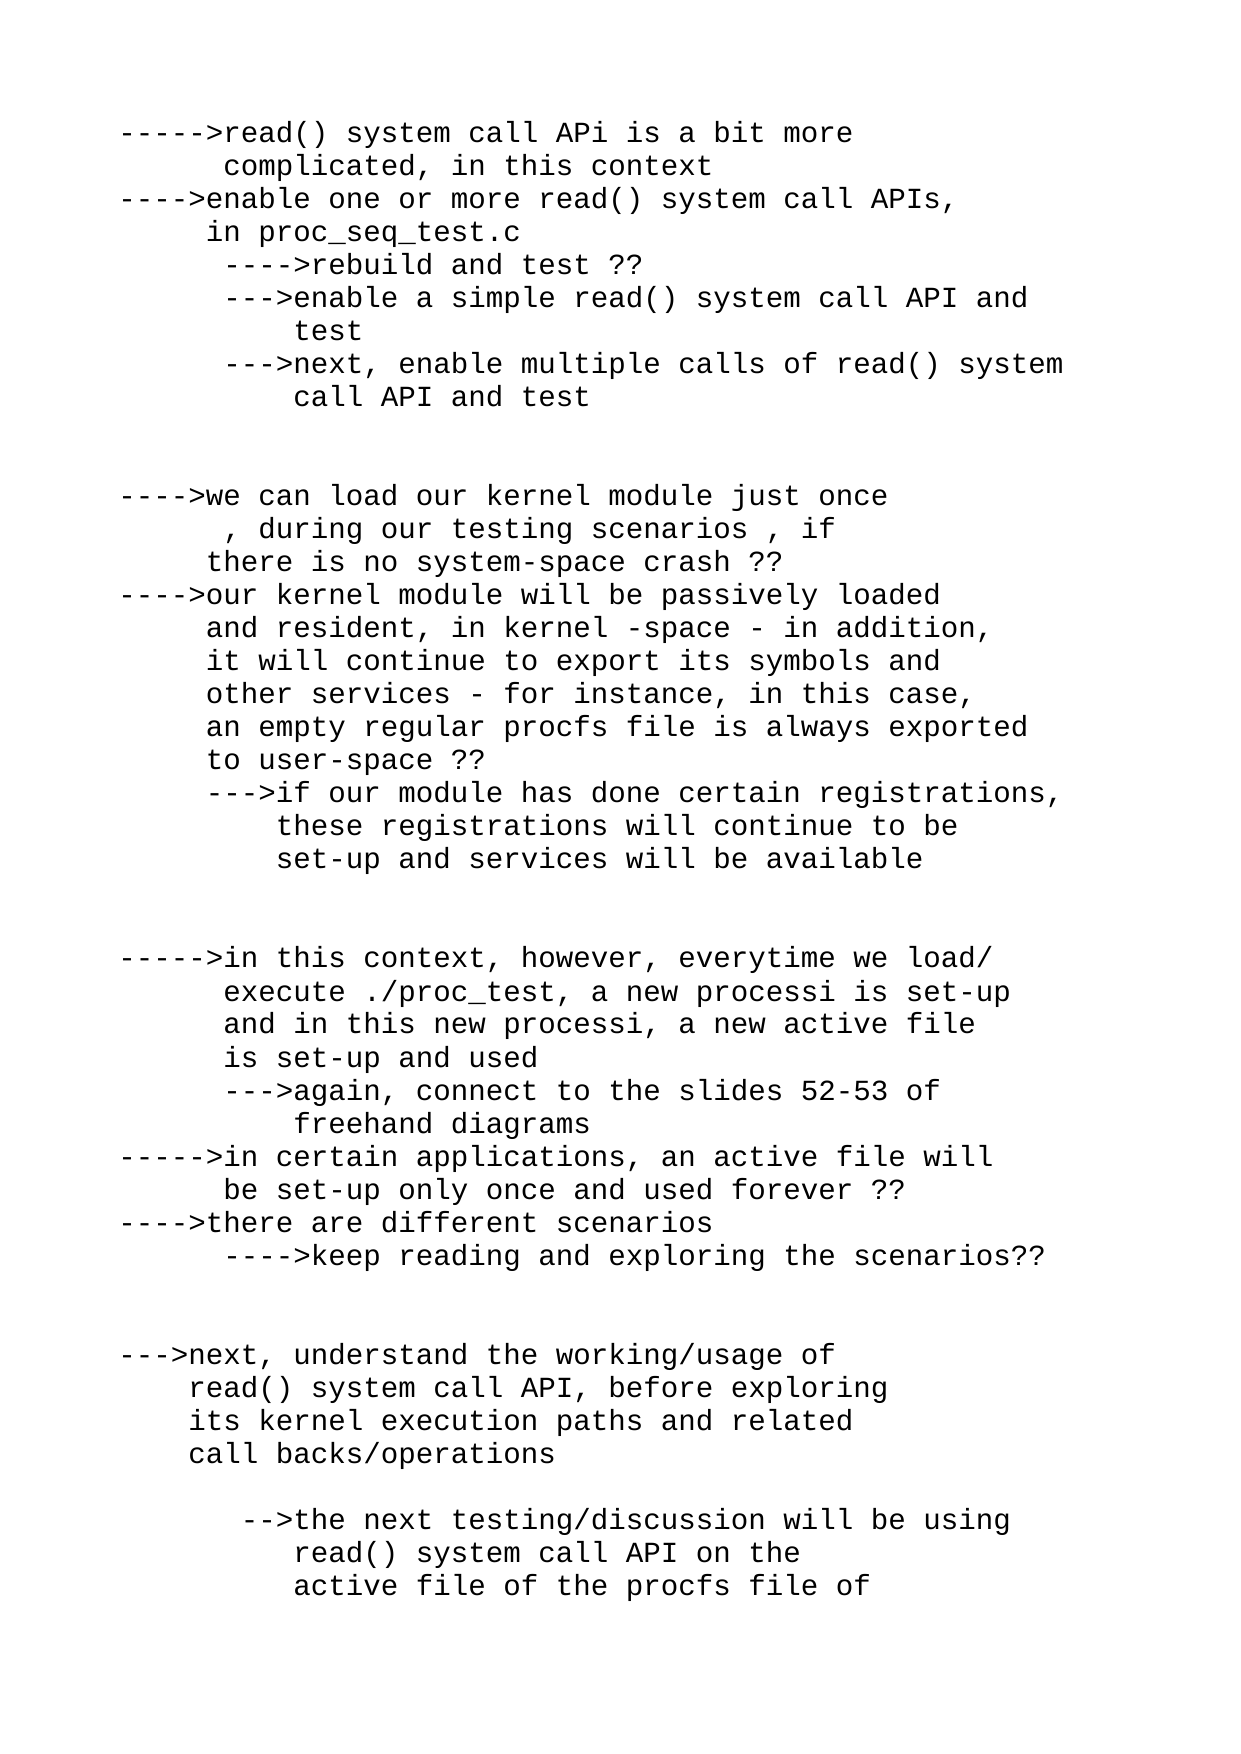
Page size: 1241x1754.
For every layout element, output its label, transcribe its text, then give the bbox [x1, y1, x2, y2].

text --->enable a simple read() system call API and [118, 283, 1122, 316]
text other services - for instance, in this case, [118, 679, 1122, 712]
text --->if our module has done certain registrations, [118, 778, 1122, 812]
text an empty regular procfs file is always exported [118, 712, 1122, 746]
text ----->in certain applications, an active file will [118, 1142, 1122, 1175]
text set-up and services will be available [118, 844, 1122, 878]
text active file of the procfs file of [118, 1571, 1122, 1604]
text ----->read() system call APi is a bit more [118, 118, 1122, 151]
text --->next, enable multiple calls of read() system [118, 349, 1122, 382]
text test [118, 316, 1122, 349]
text there is no system-space crash ?? [118, 547, 1122, 580]
text to user-space ?? [118, 746, 1122, 778]
text these registrations will continue to be [118, 812, 1122, 844]
text -->the next testing/discussion will be using [118, 1505, 1122, 1538]
text execute ./proc_test, a new processi is set-up [118, 977, 1122, 1010]
text --->next, understand the working/usage of [118, 1340, 1122, 1373]
text complicated, in this context [118, 151, 1122, 184]
text be set-up only once and used forever ?? [118, 1175, 1122, 1208]
text and in this new processi, a new active file [118, 1010, 1122, 1043]
text ---->our kernel module will be passively loaded [118, 580, 1122, 613]
text ----->in this context, however, everytime we load/ [118, 944, 1122, 977]
text in proc_seq_test.c [118, 217, 1122, 250]
text its kernel execution paths and related [118, 1406, 1122, 1439]
text freehand diagrams [118, 1109, 1122, 1142]
text , during our testing scenarios , if [118, 514, 1122, 547]
text call API and test [118, 382, 1122, 415]
text ---->keep reading and exploring the scenarios?? [118, 1241, 1122, 1274]
text read() system call API on the [118, 1538, 1122, 1571]
text and resident, in kernel -space - in addition, [118, 613, 1122, 646]
text call backs/operations [118, 1439, 1122, 1472]
text ---->enable one or more read() system call APIs, [118, 184, 1122, 217]
text ---->there are different scenarios [118, 1208, 1122, 1241]
text ---->we can load our kernel module just once [118, 481, 1122, 514]
text it will continue to export its symbols and [118, 646, 1122, 679]
text ---->rebuild and test ?? [118, 250, 1122, 283]
text read() system call API, before exploring [118, 1373, 1122, 1406]
text is set-up and used [118, 1043, 1122, 1076]
text --->again, connect to the slides 52-53 of [118, 1076, 1122, 1109]
